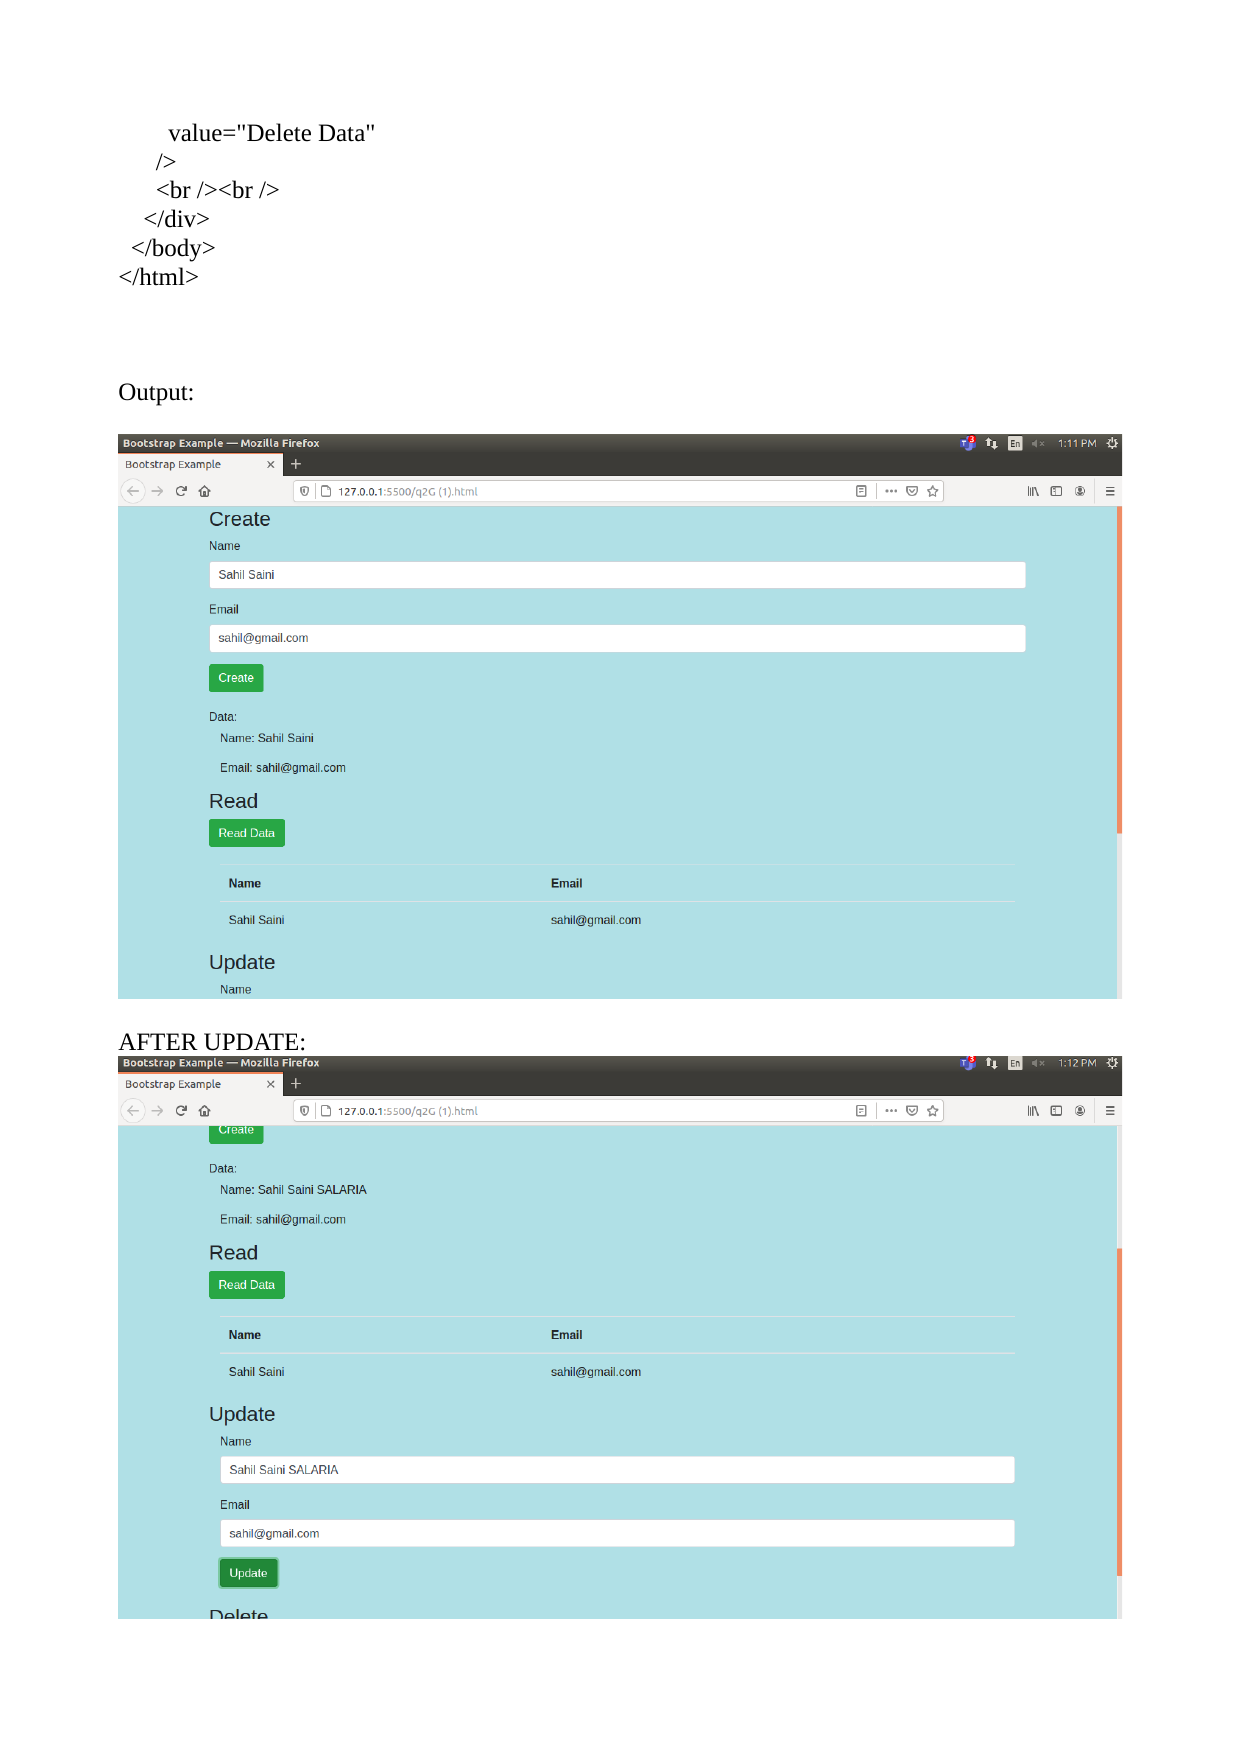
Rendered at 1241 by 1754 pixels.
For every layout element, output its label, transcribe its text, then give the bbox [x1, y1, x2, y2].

text value="Delete Data" [118, 118, 1122, 147]
picture [118, 1056, 1123, 1619]
text <br /><br /> [118, 176, 1122, 204]
text </div> [118, 204, 1122, 233]
picture [118, 434, 1123, 999]
text </body> [118, 233, 1122, 262]
text AFTER UPDATE: [118, 1027, 1122, 1056]
text /> [118, 147, 1122, 176]
text </html> [118, 262, 1122, 291]
text Output: [118, 377, 1122, 406]
